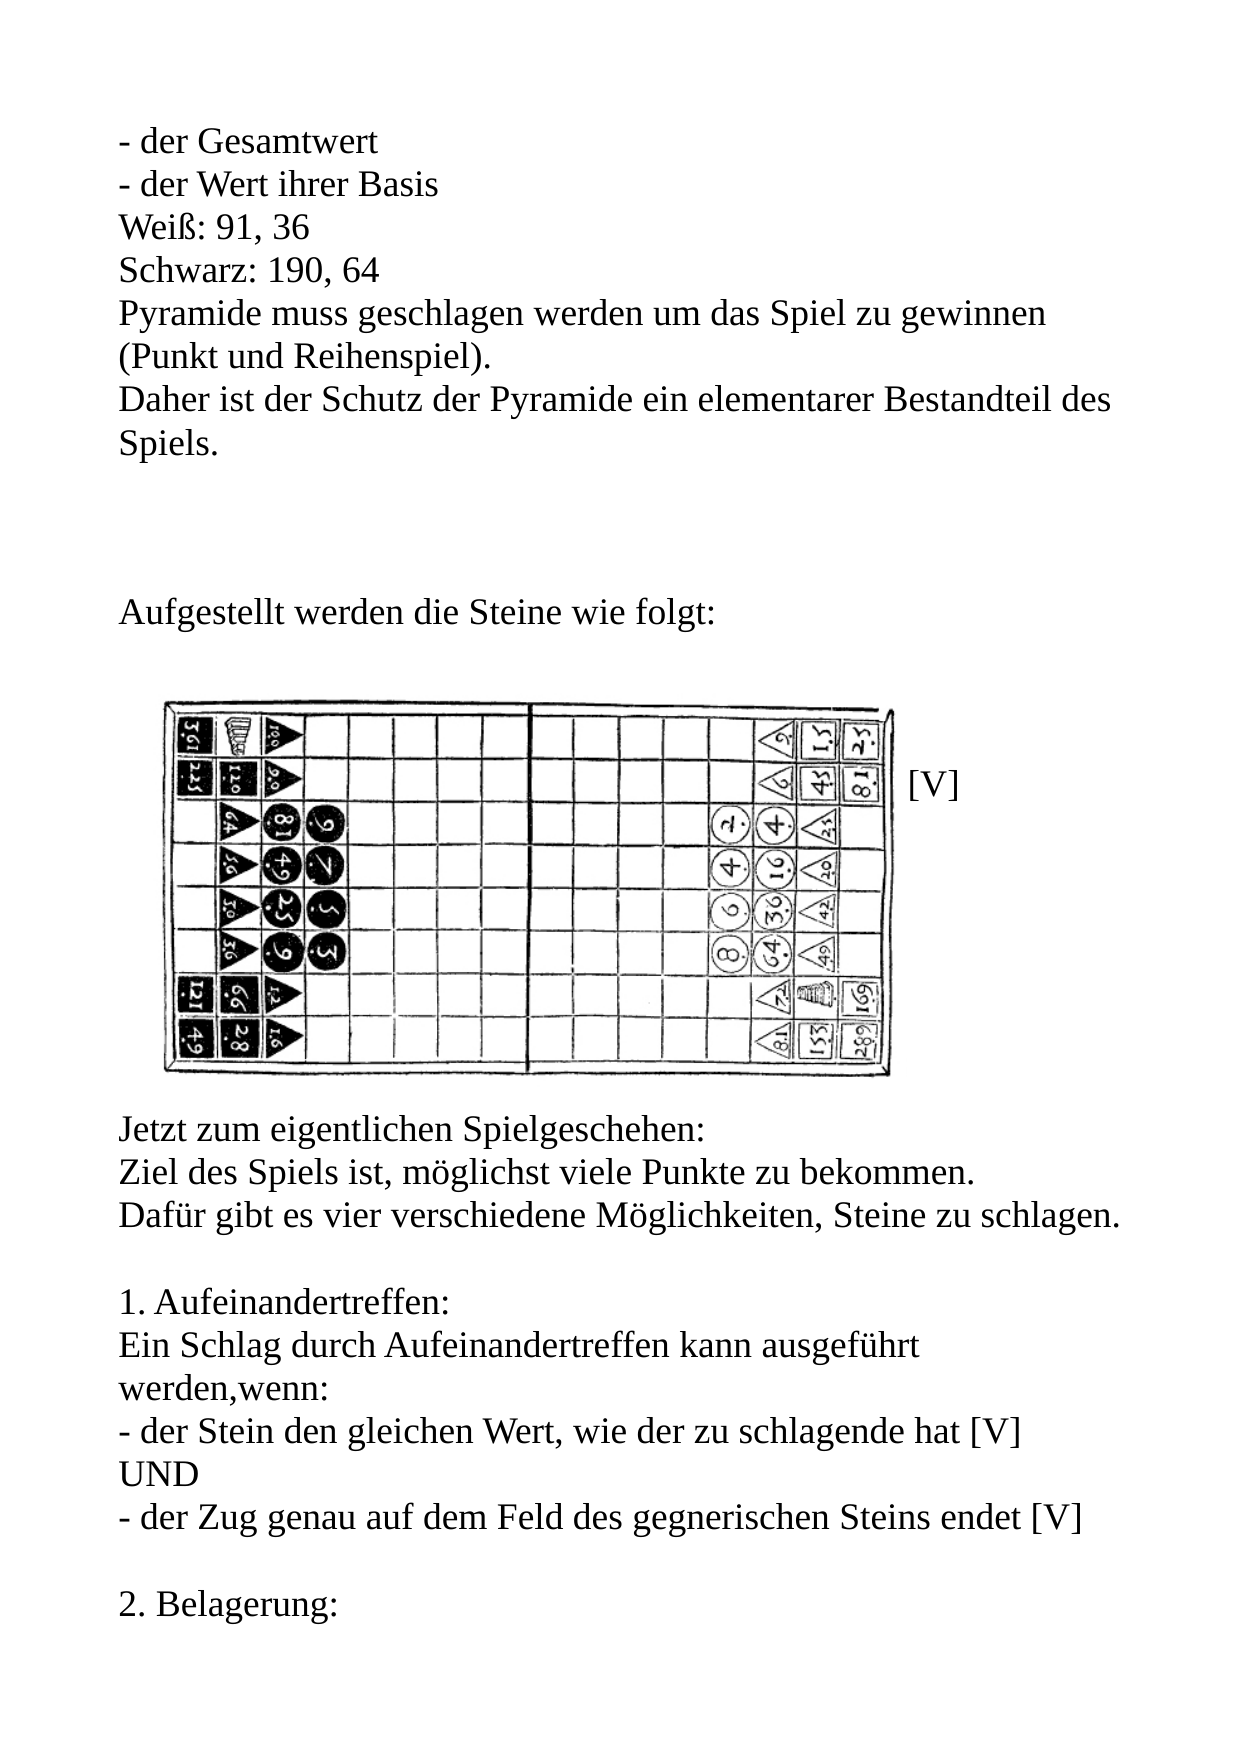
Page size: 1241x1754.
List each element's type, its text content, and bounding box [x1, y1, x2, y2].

text Aufgestellt werden die Steine wie folgt: [118, 589, 1122, 632]
text - der Stein den gleichen Wert, wie der zu schlagende hat [V] [118, 1408, 1122, 1452]
text 2. Belagerung: [118, 1581, 1122, 1624]
text Pyramide muss geschlagen werden um das Spiel zu gewinnen (Punkt und Reihenspiel). [118, 291, 1122, 377]
text Ein Schlag durch Aufeinandertreffen kann ausgeführt werden,wenn: [118, 1322, 1122, 1408]
text Daher ist der Schutz der Pyramide ein elementarer Bestandteil des Spiels. [118, 377, 1122, 463]
text Jetzt zum eigentlichen Spielgeschehen: [118, 1107, 1122, 1150]
text [V] [908, 762, 1122, 805]
text Weiß: 91, 36 [118, 204, 1122, 247]
text - der Zug genau auf dem Feld des gegnerischen Steins endet [V] [118, 1495, 1122, 1538]
text UND [118, 1452, 1122, 1495]
text 1. Aufeinandertreffen: [118, 1279, 1122, 1322]
text - der Wert ihrer Basis [118, 161, 1122, 204]
text - der Gesamtwert [118, 118, 1122, 161]
picture [144, 691, 908, 1087]
text Schwarz: 190, 64 [118, 247, 1122, 291]
text Ziel des Spiels ist, möglichst viele Punkte zu bekommen. [118, 1150, 1122, 1193]
text Dafür gibt es vier verschiedene Möglichkeiten, Steine zu schlagen. [118, 1193, 1122, 1236]
text [118, 762, 144, 805]
